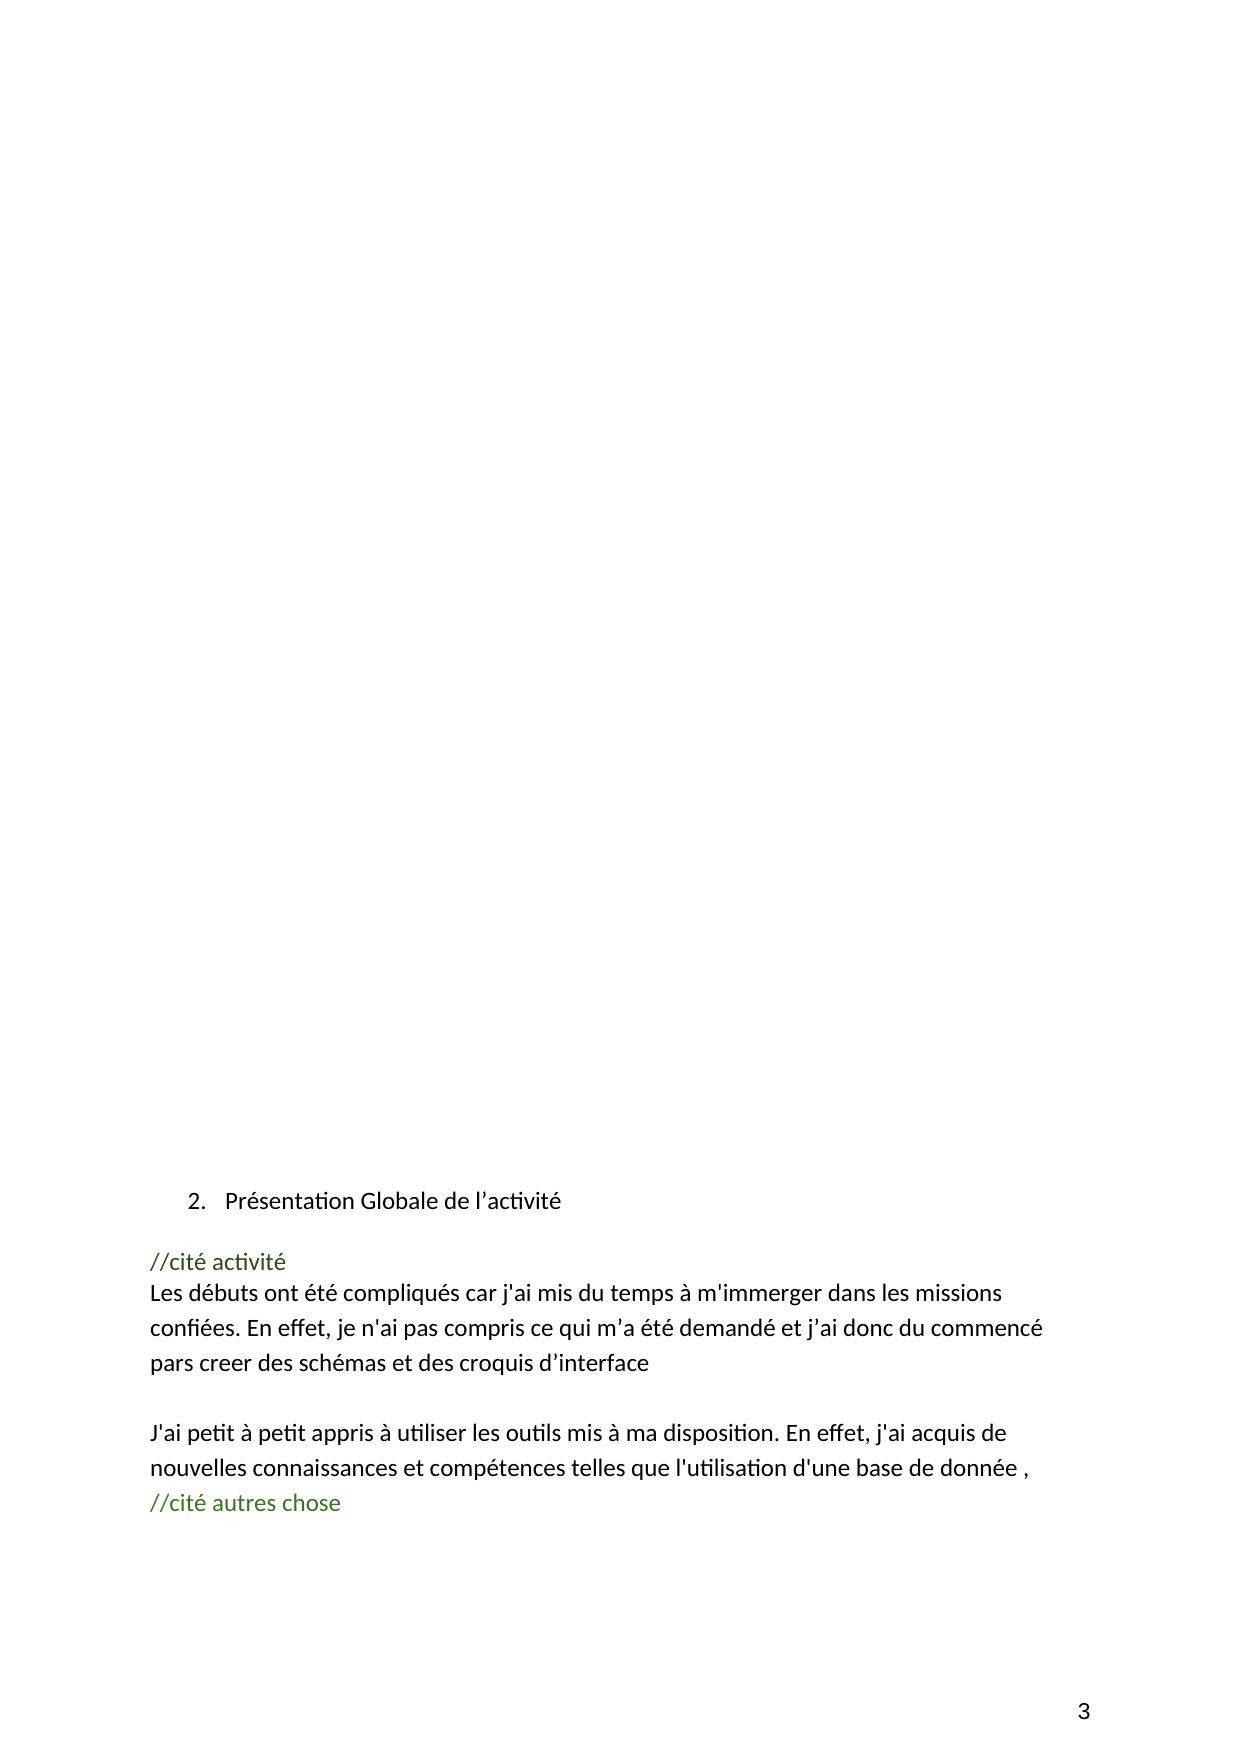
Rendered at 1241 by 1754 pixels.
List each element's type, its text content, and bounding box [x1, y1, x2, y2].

text J'ai petit à petit appris à utiliser les outils mis à ma disposition. En effet, j'ai acquis de nouvelles connaissances et compétences telles que l'utilisation d'une base de donnée , //cité autres chose [150, 1417, 1090, 1517]
text Les débuts ont été compliqués car j'ai mis du temps à m'immerger dans les missions confiées. En effet, je n'ai pas compris ce qui m’a été demandé et j’ai donc du commencé pars creer des schémas et des croquis d’interface [150, 1277, 1090, 1377]
list Présentation Globale de l’activité [187, 1185, 1090, 1216]
text //cité activité [150, 1246, 1090, 1277]
